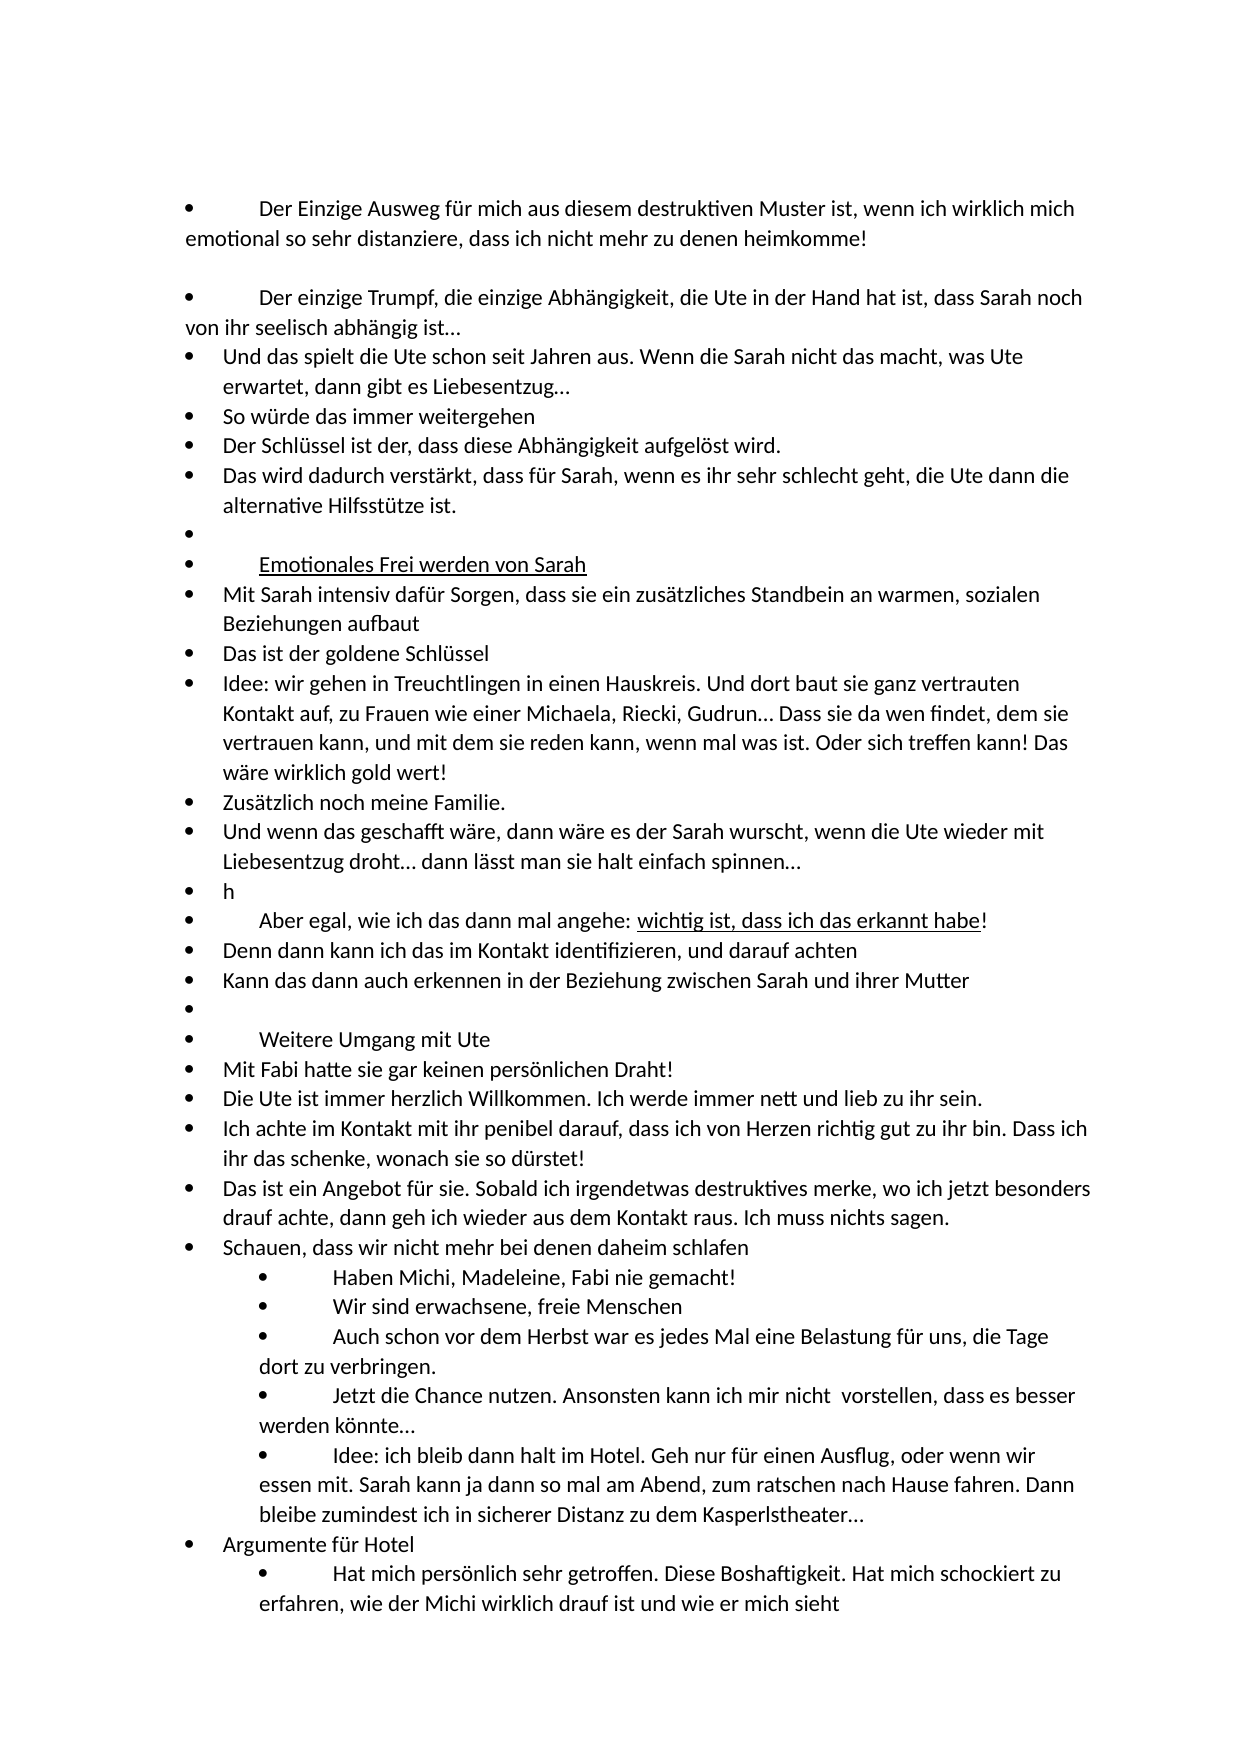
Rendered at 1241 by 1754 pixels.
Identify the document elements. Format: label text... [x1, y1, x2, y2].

list Schauen, dass wir nicht mehr bei denen daheim schlafen [185, 1233, 1093, 1261]
list Der einzige Trumpf, die einzige Abhängigkeit, die Ute in der Hand hat ist, dass Sarah noch von ihr seelisch abhängig ist… [185, 283, 1093, 341]
list Denn dann kann ich das im Kontakt identifizieren, und darauf achten [185, 936, 1093, 964]
list Und das spielt die Ute schon seit Jahren aus. Wenn die Sarah nicht das macht, was Ute erwartet, dann gibt es Liebesentzug… [185, 342, 1093, 400]
list Das wird dadurch verstärkt, dass für Sarah, wenn es ihr sehr schlecht geht, die Ute dann die alternative Hilfsstütze ist. [185, 461, 1093, 519]
list h [185, 877, 1093, 905]
list Der Schlüssel ist der, dass diese Abhängigkeit aufgelöst wird. [185, 431, 1093, 459]
list Argumente für Hotel [185, 1530, 1093, 1558]
list Auch schon vor dem Herbst war es jedes Mal eine Belastung für uns, die Tage dort zu verbringen. [259, 1322, 1093, 1380]
list Aber egal, wie ich das dann mal angehe: wichtig ist, dass ich das erkannt habe! [185, 906, 1093, 934]
list Kann das dann auch erkennen in der Beziehung zwischen Sarah und ihrer Mutter [185, 966, 1093, 994]
list Wir sind erwachsene, freie Menschen [259, 1292, 1093, 1320]
list Ich achte im Kontakt mit ihr penibel darauf, dass ich von Herzen richtig gut zu ihr bin. Dass ich ihr das schenke, wonach sie so dürstet! [185, 1114, 1093, 1172]
list Der Einzige Ausweg für mich aus diesem destruktiven Muster ist, wenn ich wirklich mich emotional so sehr distanziere, dass ich nicht mehr zu denen heimkomme! [185, 194, 1093, 252]
list Idee: wir gehen in Treuchtlingen in einen Hauskreis. Und dort baut sie ganz vertrauten Kontakt auf, zu Frauen wie einer Michaela, Riecki, Gudrun… Dass sie da wen findet, dem sie vertrauen kann, und mit dem sie reden kann, wenn mal was ist. Oder sich treffen kann! Das wäre wirklich gold wert! [185, 669, 1093, 786]
list Idee: ich bleib dann halt im Hotel. Geh nur für einen Ausflug, oder wenn wir essen mit. Sarah kann ja dann so mal am Abend, zum ratschen nach Hause fahren. Dann bleibe zumindest ich in sicherer Distanz zu dem Kasperlstheater… [259, 1441, 1093, 1528]
list Mit Fabi hatte sie gar keinen persönlichen Draht! [185, 1055, 1093, 1083]
list So würde das immer weitergehen [185, 402, 1093, 430]
list Haben Michi, Madeleine, Fabi nie gemacht! [259, 1263, 1093, 1291]
list Emotionales Frei werden von Sarah [185, 550, 1093, 578]
list Das ist ein Angebot für sie. Sobald ich irgendetwas destruktives merke, wo ich jetzt besonders drauf achte, dann geh ich wieder aus dem Kontakt raus. Ich muss nichts sagen. [185, 1174, 1093, 1231]
list Jetzt die Chance nutzen. Ansonsten kann ich mir nicht vorstellen, dass es besser werden könnte… [259, 1381, 1093, 1439]
list Und wenn das geschafft wäre, dann wäre es der Sarah wurscht, wenn die Ute wieder mit Liebesentzug droht… dann lässt man sie halt einfach spinnen… [185, 817, 1093, 875]
list Zusätzlich noch meine Familie. [185, 788, 1093, 816]
list Weitere Umgang mit Ute [185, 1025, 1093, 1053]
list Die Ute ist immer herzlich Willkommen. Ich werde immer nett und lieb zu ihr sein. [185, 1084, 1093, 1113]
list Das ist der goldene Schlüssel [185, 639, 1093, 667]
list Mit Sarah intensiv dafür Sorgen, dass sie ein zusätzliches Standbein an warmen, sozialen Beziehungen aufbaut [185, 580, 1093, 638]
list Hat mich persönlich sehr getroffen. Diese Boshaftigkeit. Hat mich schockiert zu erfahren, wie der Michi wirklich drauf ist und wie er mich sieht [259, 1559, 1093, 1617]
